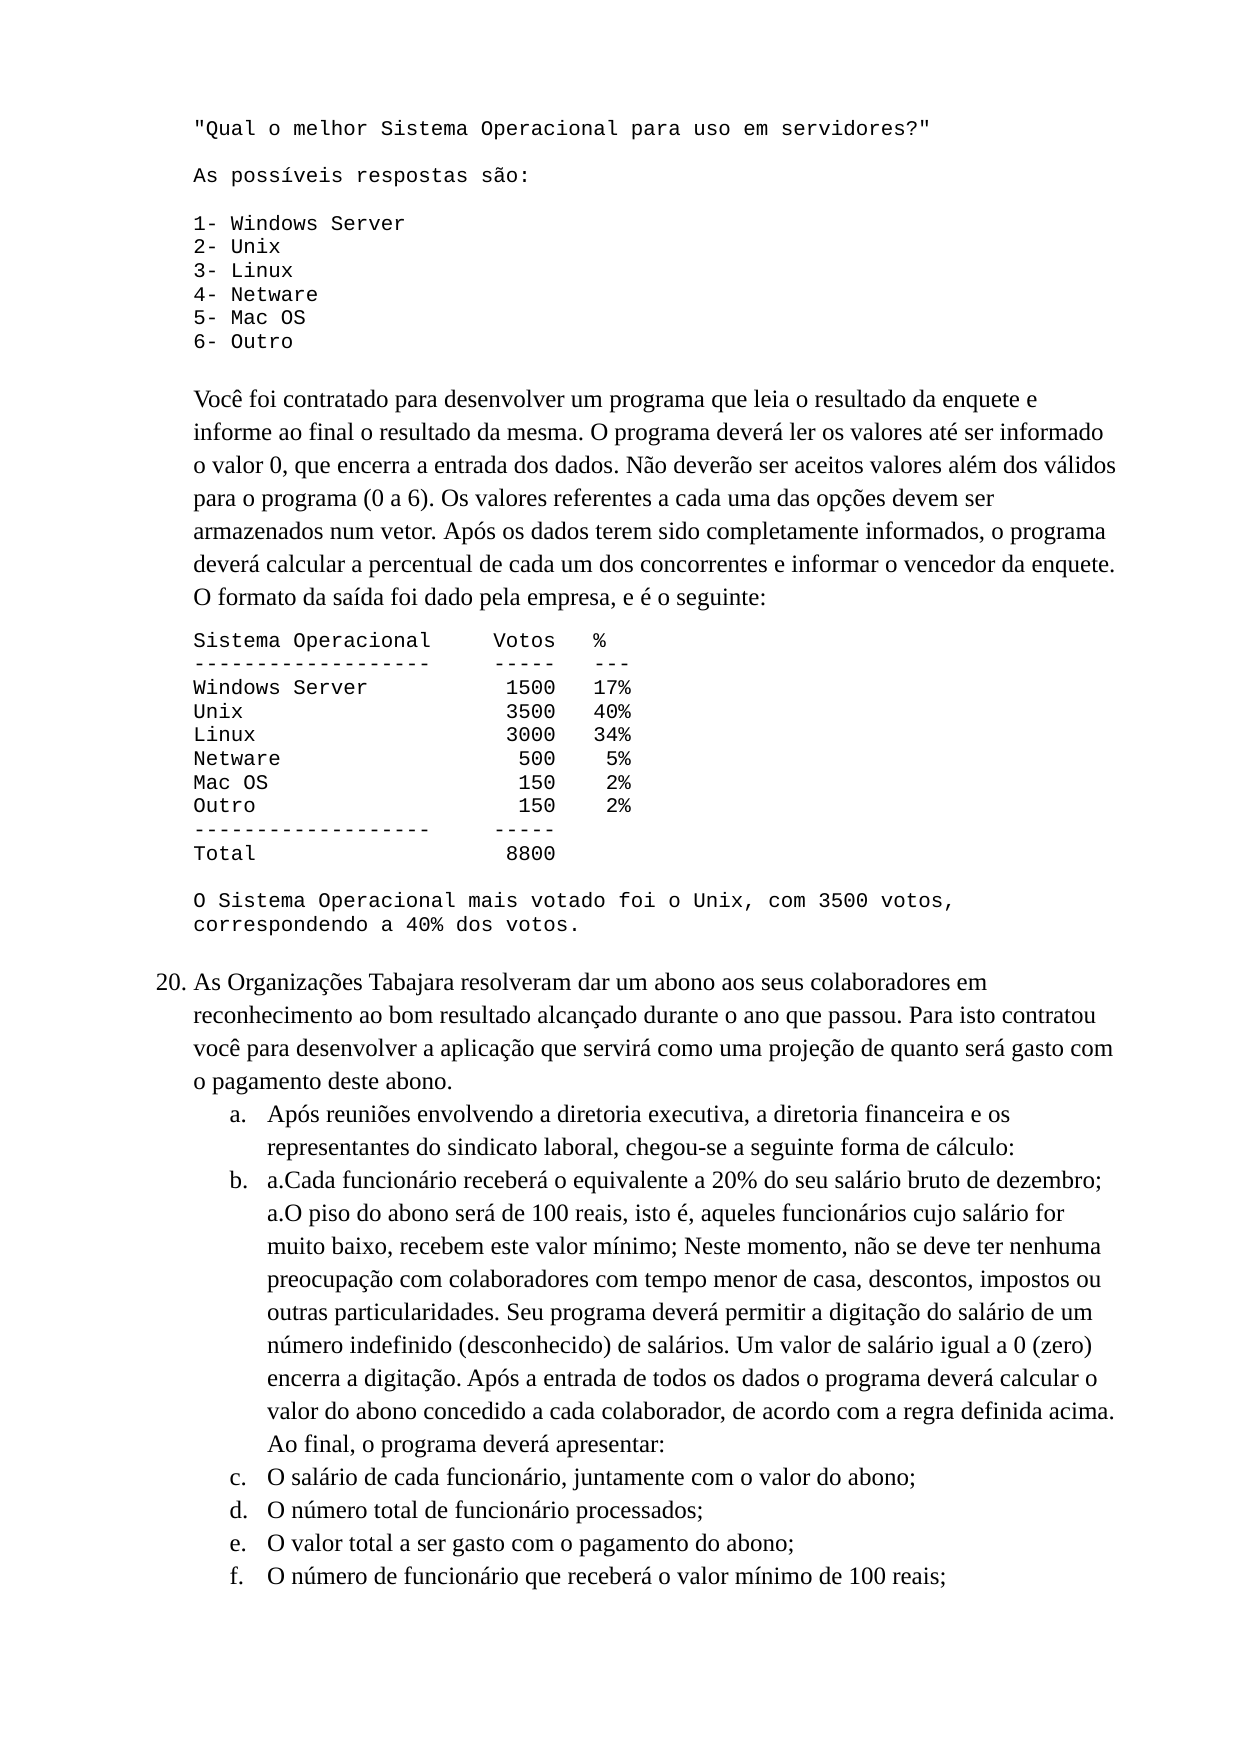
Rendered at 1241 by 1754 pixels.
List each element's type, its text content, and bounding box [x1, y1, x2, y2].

list O número total de funcionário processados; [229, 1495, 1122, 1524]
list Sistema Operacional Votos % [156, 630, 1122, 653]
list 4- Netware [156, 284, 1122, 307]
list 3- Linux [156, 260, 1122, 284]
list Você foi contratado para desenvolver um programa que leia o resultado da enquete e informe ao final o resultado da mesma. O programa deverá ler os valores até ser informado o valor 0, que encerra a entrada dos dados. Não deverão ser aceitos valores além dos válidos para o programa (0 a 6). Os valores referentes a cada uma das opções devem ser armazenados num vetor. Após os dados terem sido completamente informados, o programa deverá calcular a percentual de cada um dos concorrentes e informar o vencedor da enquete. O formato da saída foi dado pela empresa, e é o seguinte: [156, 384, 1122, 611]
list Netware 500 5% [156, 748, 1122, 772]
list O salário de cada funcionário, juntamente com o valor do abono; [229, 1462, 1122, 1491]
list 1- Windows Server [156, 213, 1122, 236]
list Mac OS 150 2% [156, 772, 1122, 795]
list As possíveis respostas são: [156, 165, 1122, 189]
list Windows Server 1500 17% [156, 677, 1122, 701]
list Total 8800 [156, 843, 1122, 866]
list O valor total a ser gasto com o pagamento do abono; [229, 1528, 1122, 1557]
list "Qual o melhor Sistema Operacional para uso em servidores?" [156, 118, 1122, 142]
list As Organizações Tabajara resolveram dar um abono aos seus colaboradores em reconhecimento ao bom resultado alcançado durante o ano que passou. Para isto contratou você para desenvolver a aplicação que servirá como uma projeção de quanto será gasto com o pagamento deste abono. [156, 967, 1122, 1094]
list a.Cada funcionário receberá o equivalente a 20% do seu salário bruto de dezembro; a.O piso do abono será de 100 reais, isto é, aqueles funcionários cujo salário for muito baixo, recebem este valor mínimo; Neste momento, não se deve ter nenhuma preocupação com colaboradores com tempo menor de casa, descontos, impostos ou outras particularidades. Seu programa deverá permitir a digitação do salário de um número indefinido (desconhecido) de salários. Um valor de salário igual a 0 (zero) encerra a digitação. Após a entrada de todos os dados o programa deverá calcular o valor do abono concedido a cada colaborador, de acordo com a regra definida acima. Ao final, o programa deverá apresentar: [229, 1165, 1122, 1458]
list O Sistema Operacional mais votado foi o Unix, com 3500 votos, correspondendo a 40% dos votos. [156, 890, 1122, 937]
list Unix 3500 40% [156, 701, 1122, 724]
list Linux 3000 34% [156, 724, 1122, 748]
list Após reuniões envolvendo a diretoria executiva, a diretoria financeira e os representantes do sindicato laboral, chegou-se a seguinte forma de cálculo: [229, 1099, 1122, 1161]
list 6- Outro [156, 331, 1122, 354]
list ------------------- ----- --- [156, 653, 1122, 677]
list ------------------- ----- [156, 819, 1122, 843]
list 2- Unix [156, 236, 1122, 260]
list O número de funcionário que receberá o valor mínimo de 100 reais; [229, 1561, 1122, 1590]
list 5- Mac OS [156, 307, 1122, 331]
list Outro 150 2% [156, 795, 1122, 819]
